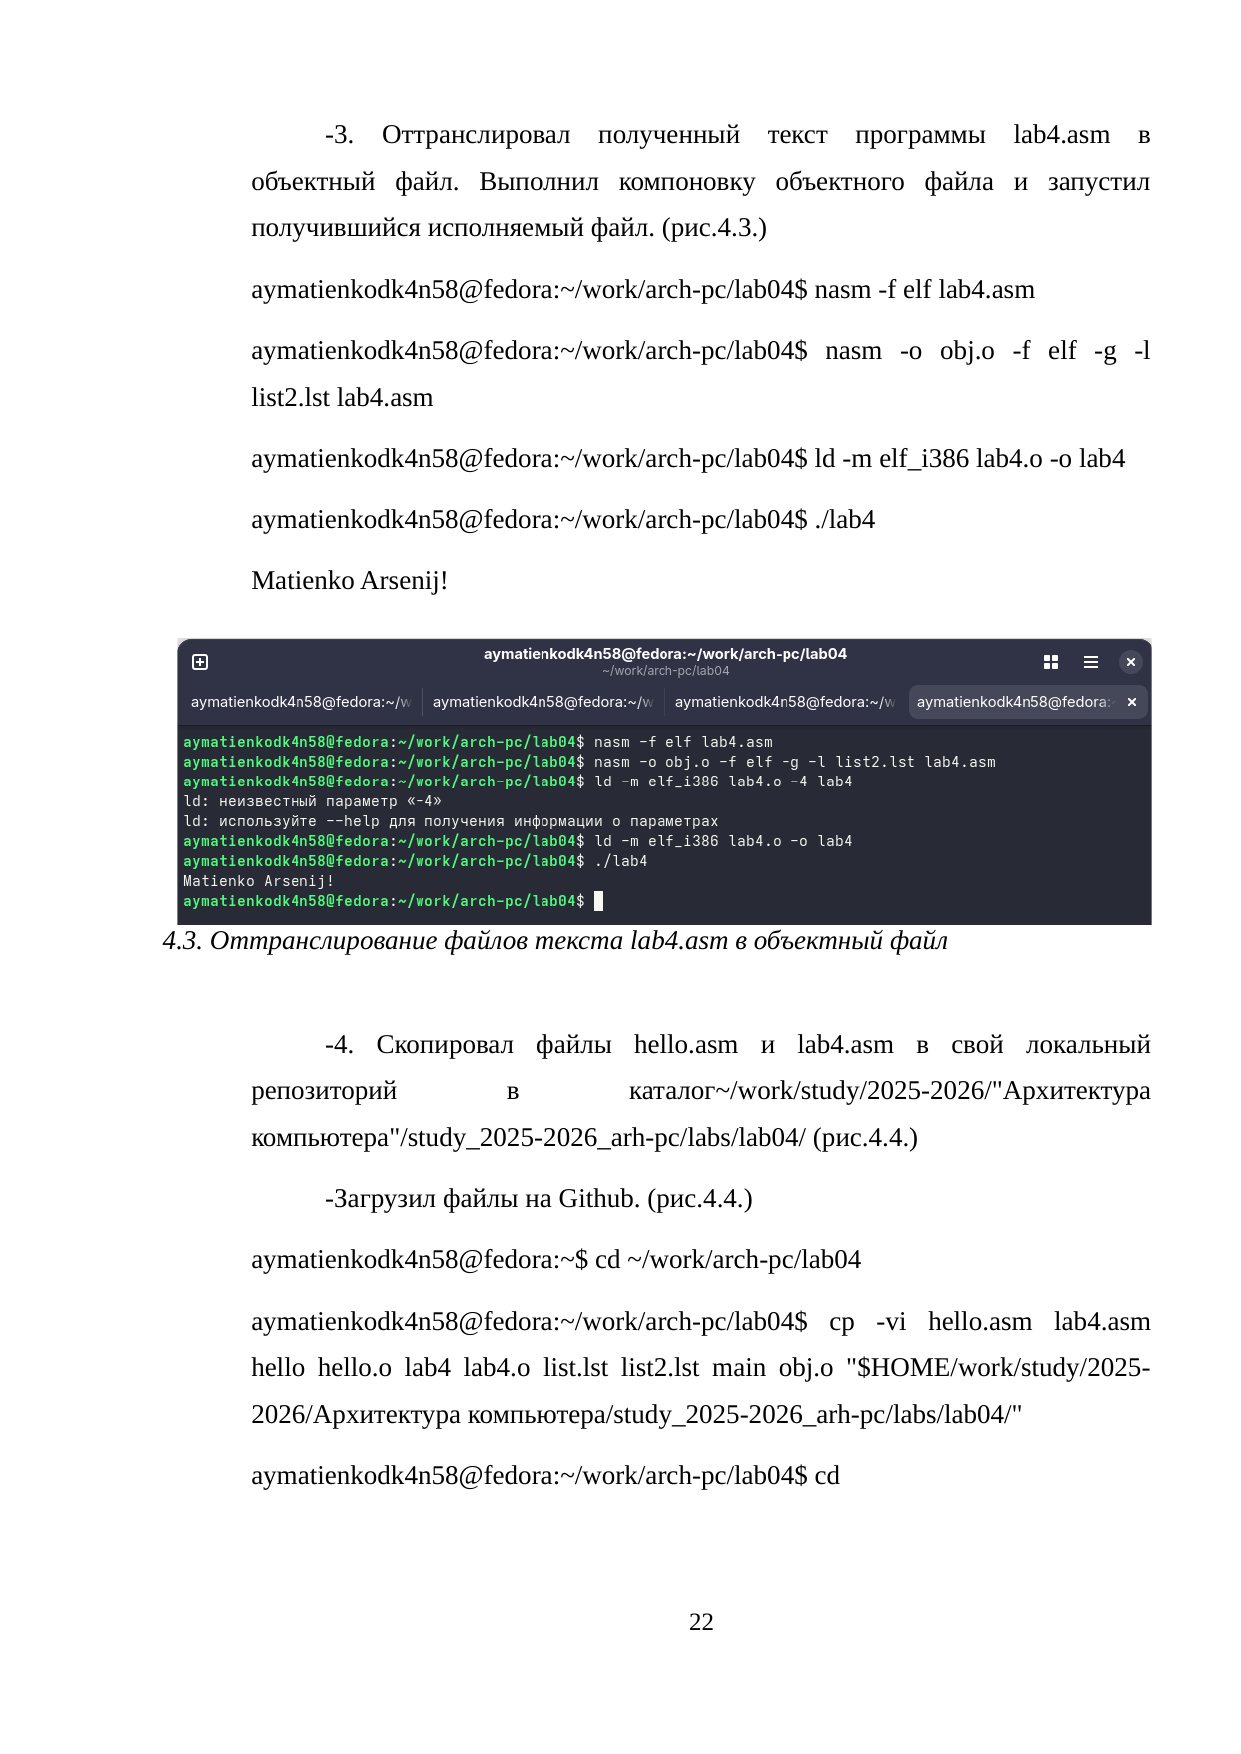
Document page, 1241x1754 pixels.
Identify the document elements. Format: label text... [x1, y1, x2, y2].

text aymatienkodk4n58@fedora:~$ cd ~/work/arch-pc/lab04 [251, 1243, 1152, 1275]
text aymatienkodk4n58@fedora:~/work/arch-pc/lab04$ ld -m elf_i386 lab4.o -o lab4 [251, 442, 1152, 473]
text Matienko Arsenij! [251, 564, 1152, 596]
picture [177, 638, 1152, 925]
text -Загрузил файлы на Github. (рис.4.4.) [251, 1182, 1152, 1213]
text aymatienkodk4n58@fedora:~/work/arch-pc/lab04$ ./lab4 [251, 503, 1152, 534]
text -3. Оттранслировал полученный текст программы lab4.asm в объектный файл. Выполнил компоновку объектного файла и запустил получившийся исполняемый файл. (рис.4.3.) [251, 118, 1152, 243]
text aymatienkodk4n58@fedora:~/work/arch-pc/lab04$ nasm -o obj.o -f elf -g -l list2.lst lab4.asm [251, 334, 1152, 412]
text aymatienkodk4n58@fedora:~/work/arch-pc/lab04$ cp -vi hello.asm lab4.asm hello hello.o lab4 lab4.o list.lst list2.lst main obj.o "$HOME/work/study/2025-2026/Архитектура компьютера/study_2025-2026_arh-pc/labs/lab04/" [251, 1305, 1152, 1429]
text aymatienkodk4n58@fedora:~/work/arch-pc/lab04$ nasm -f elf lab4.asm [251, 273, 1152, 304]
text aymatienkodk4n58@fedora:~/work/arch-pc/lab04$ cd [251, 1459, 1152, 1491]
text -4. Скопировал файлы hello.asm и lab4.asm в свой локальный репозиторий в каталог~/work/study/2025-2026/"Архитектура компьютера"/study_2025-2026_arh-pc/labs/lab04/ (рис.4.4.) [251, 1028, 1152, 1152]
text 4.3. Оттранслирование файлов текста lab4.asm в объектный файл [162, 638, 1166, 956]
